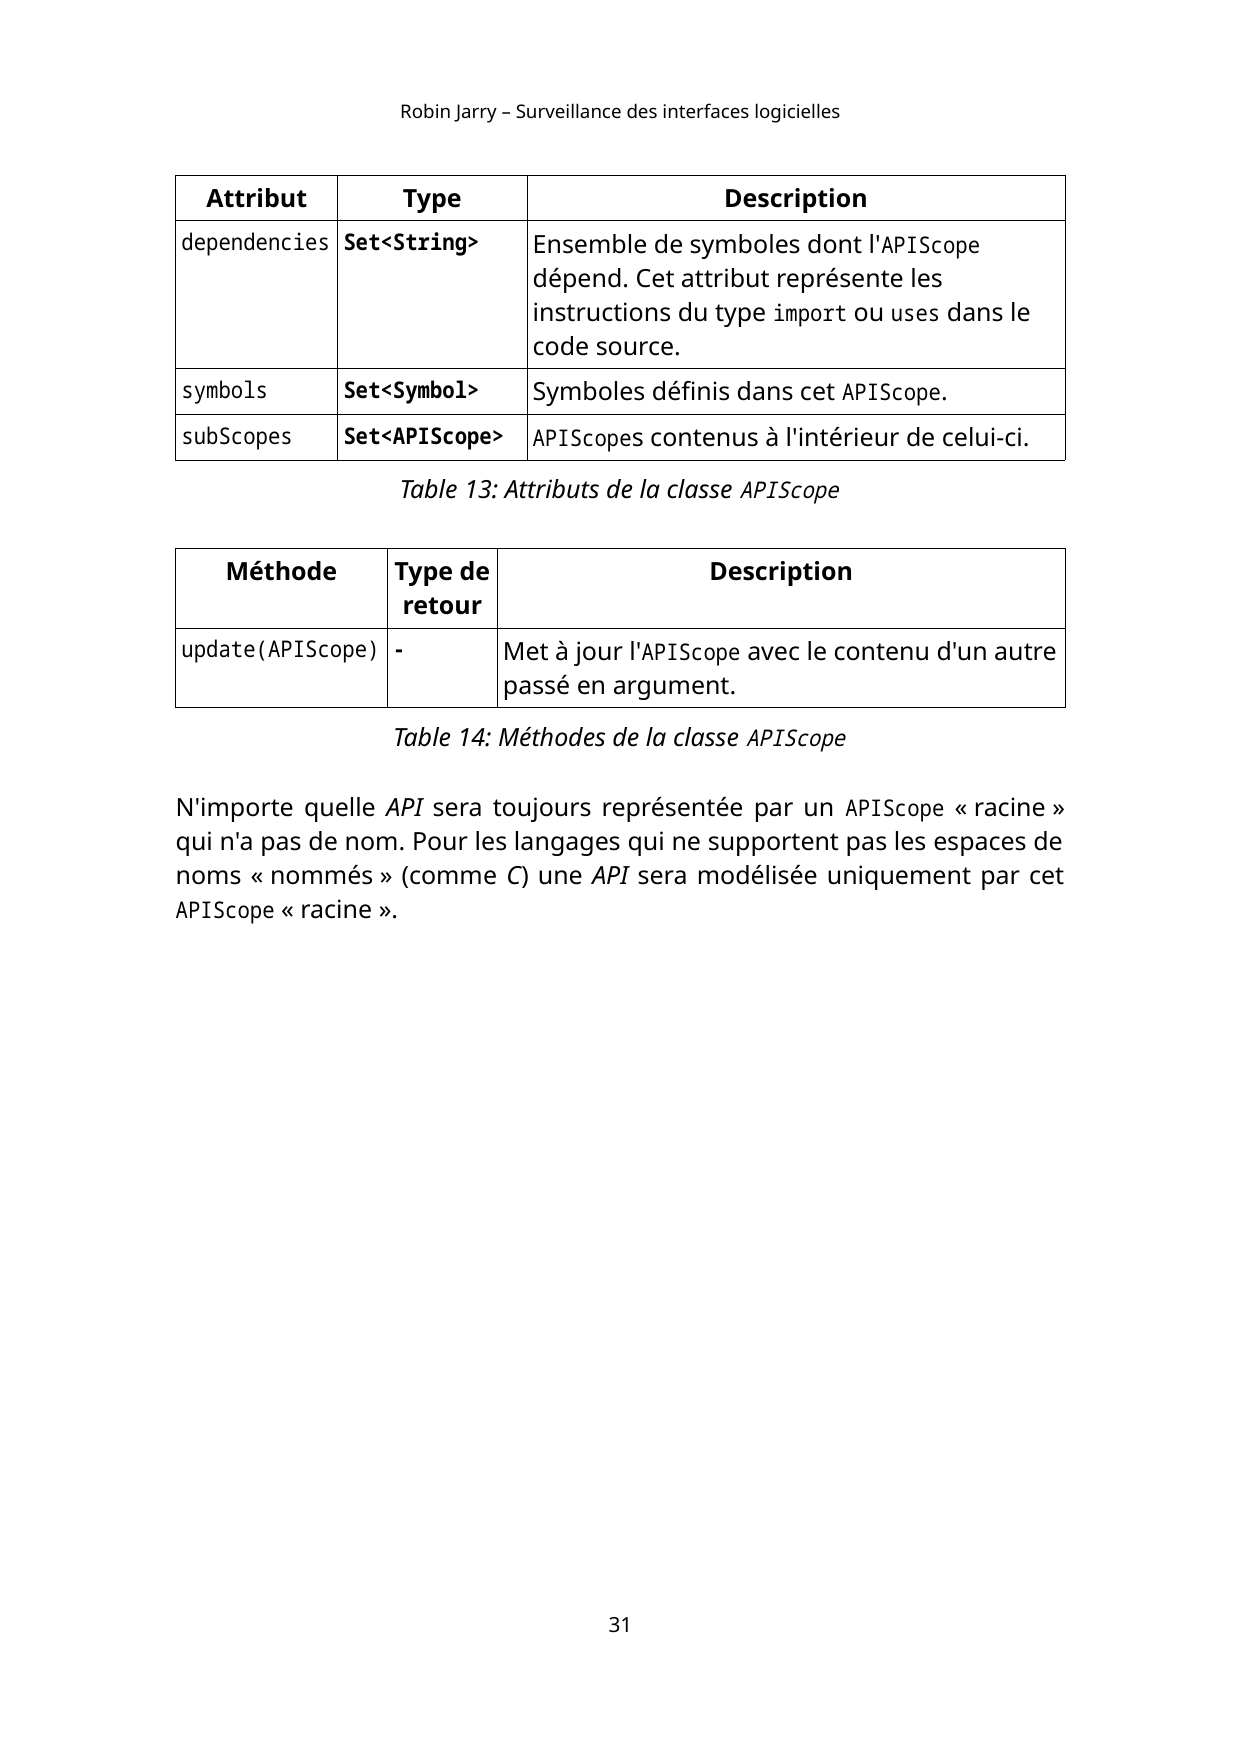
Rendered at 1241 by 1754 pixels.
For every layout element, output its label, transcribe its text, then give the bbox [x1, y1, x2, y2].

table_cell Met à jour l'APIScope avec le contenu d'un autre passé en argument. [498, 629, 1065, 707]
table_header Description [528, 176, 1065, 220]
table_cell symbols [176, 369, 337, 414]
table_header Type de retour [388, 549, 497, 628]
table_cell update(APIScope) [176, 629, 387, 707]
table_cell subScopes [176, 415, 337, 459]
table_cell APIScopes contenus à l'intérieur de celui-ci. [528, 415, 1065, 459]
table_cell Ensemble de symboles dont l'APIScope dépend. Cet attribut représente les instructions du type import ou uses dans le code source. [528, 221, 1065, 368]
table_cell Symboles définis dans cet APIScope. [528, 369, 1065, 414]
table_cell Set<Symbol> [338, 369, 527, 414]
table_cell Set<String> [338, 221, 527, 368]
table_cell - [388, 629, 497, 707]
text Table 14: Méthodes de la classe APIScope [175, 720, 1065, 754]
table_header Type [338, 176, 527, 220]
table_header Méthode [176, 549, 387, 628]
table_header Description [498, 549, 1065, 628]
table_cell dependencies [176, 221, 337, 368]
text Table 13: Attributs de la classe APIScope [175, 472, 1065, 506]
text N'importe quelle API sera toujours représentée par un APIScope « racine » qui n'a pas de nom. Pour les langages qui ne supportent pas les espaces de noms « nommés » (comme C) une API sera modélisée uniquement par cet APIScope « racine ». [175, 790, 1065, 926]
table_cell Set<APIScope> [338, 415, 527, 459]
table_header Attribut [176, 176, 337, 220]
